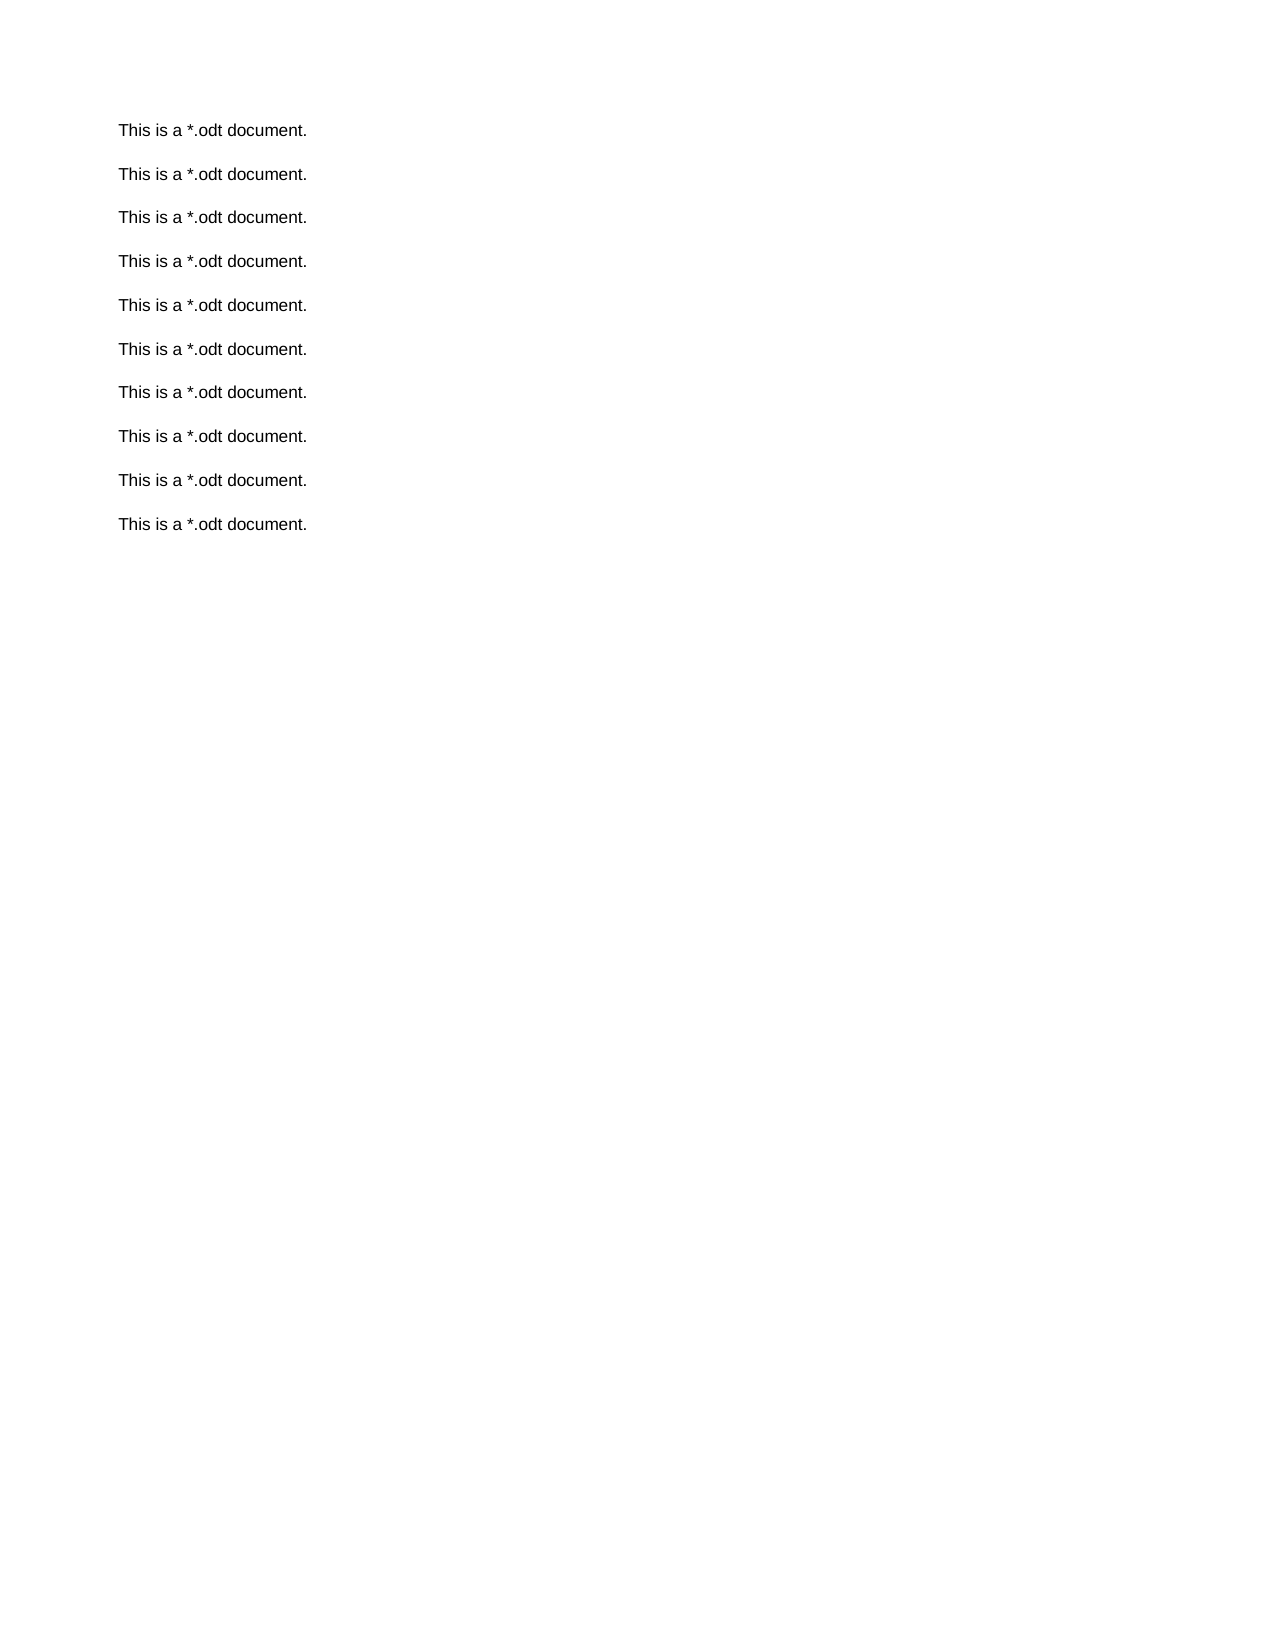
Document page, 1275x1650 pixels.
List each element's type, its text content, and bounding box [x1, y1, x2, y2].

text This is a *.odt document. [118, 337, 1157, 359]
text This is a *.odt document. [118, 162, 1157, 184]
text This is a *.odt document. [118, 468, 1157, 490]
text This is a *.odt document. [118, 293, 1157, 315]
text This is a *.odt document. [118, 118, 1157, 140]
text This is a *.odt document. [118, 381, 1157, 402]
text This is a *.odt document. [118, 249, 1157, 271]
text This is a *.odt document. [118, 512, 1157, 534]
text This is a *.odt document. [118, 424, 1157, 446]
text This is a *.odt document. [118, 206, 1157, 227]
